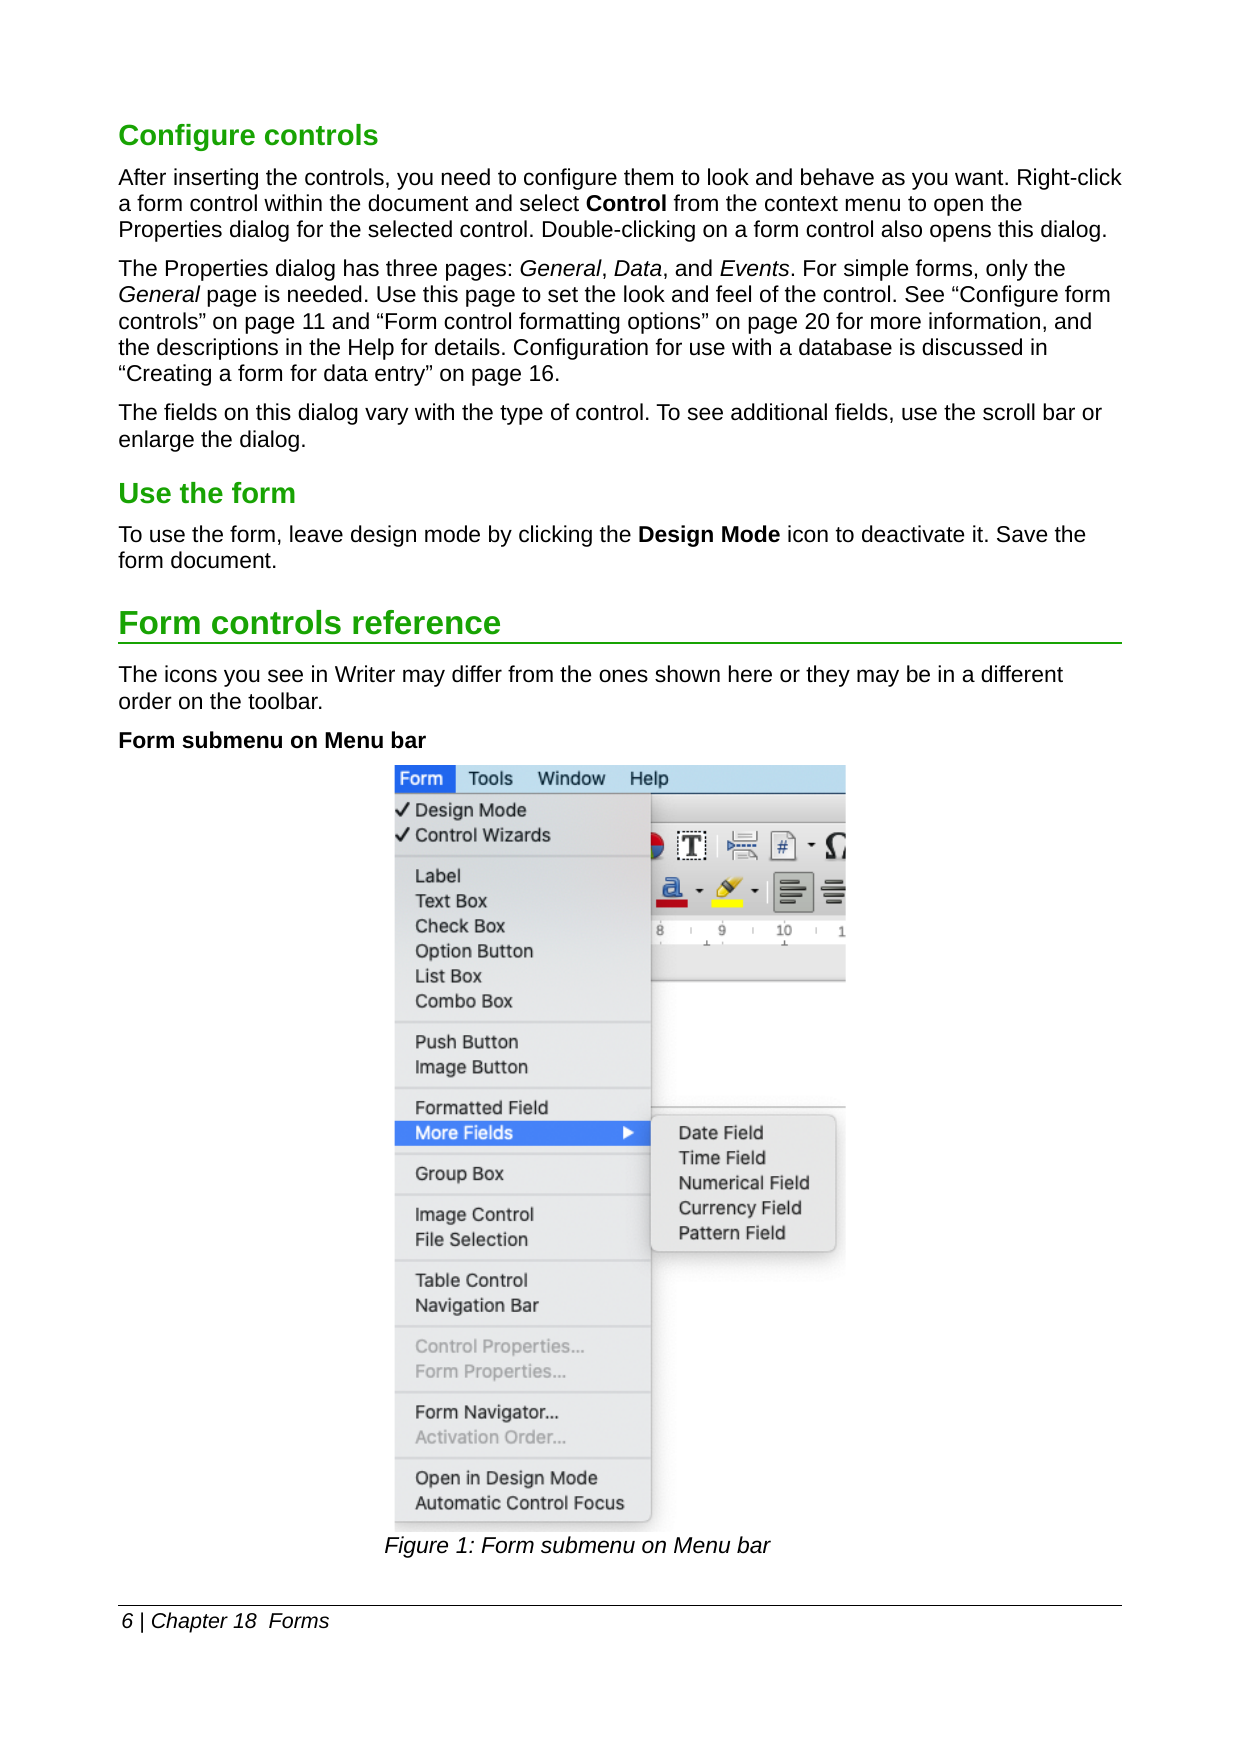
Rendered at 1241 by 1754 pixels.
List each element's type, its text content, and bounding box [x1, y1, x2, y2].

text Form submenu on Menu bar [118, 727, 1122, 753]
text After inserting the controls, you need to configure them to look and behave as you want. Right-click a form control within the document and select Control from the context menu to open the Properties dialog for the selected control. Double-clicking on a form control also opens this dialog. [118, 163, 1122, 242]
list The fields on this dialog vary with the type of control. To see additional fields, use the scroll bar or enlarge the dialog. [118, 399, 1122, 452]
subtitle Form controls reference [118, 603, 1122, 642]
text The icons you see in Writer may differ from the ones shown here or they may be in a different order on the toolbar. [118, 661, 1122, 714]
text The Properties dialog has three pages: General, Data, and Events. For simple forms, only the General page is needed. Use this page to set the look and feel of the control. See “Configure form controls” on page 11 and “Form control formatting options” on page 20 for more information, and the descriptions in the Help for details. Configuration for use with a database is discussed in “Creating a form for data entry” on page 16. [118, 255, 1122, 387]
picture [394, 765, 846, 1532]
text Figure 1: Form submenu on Menu bar [384, 765, 856, 1558]
subtitle Configure controls [118, 118, 1122, 152]
text To use the form, leave design mode by clicking the Design Mode icon to deactivate it. Save the form document. [118, 521, 1122, 574]
subtitle Use the form [118, 476, 1122, 509]
